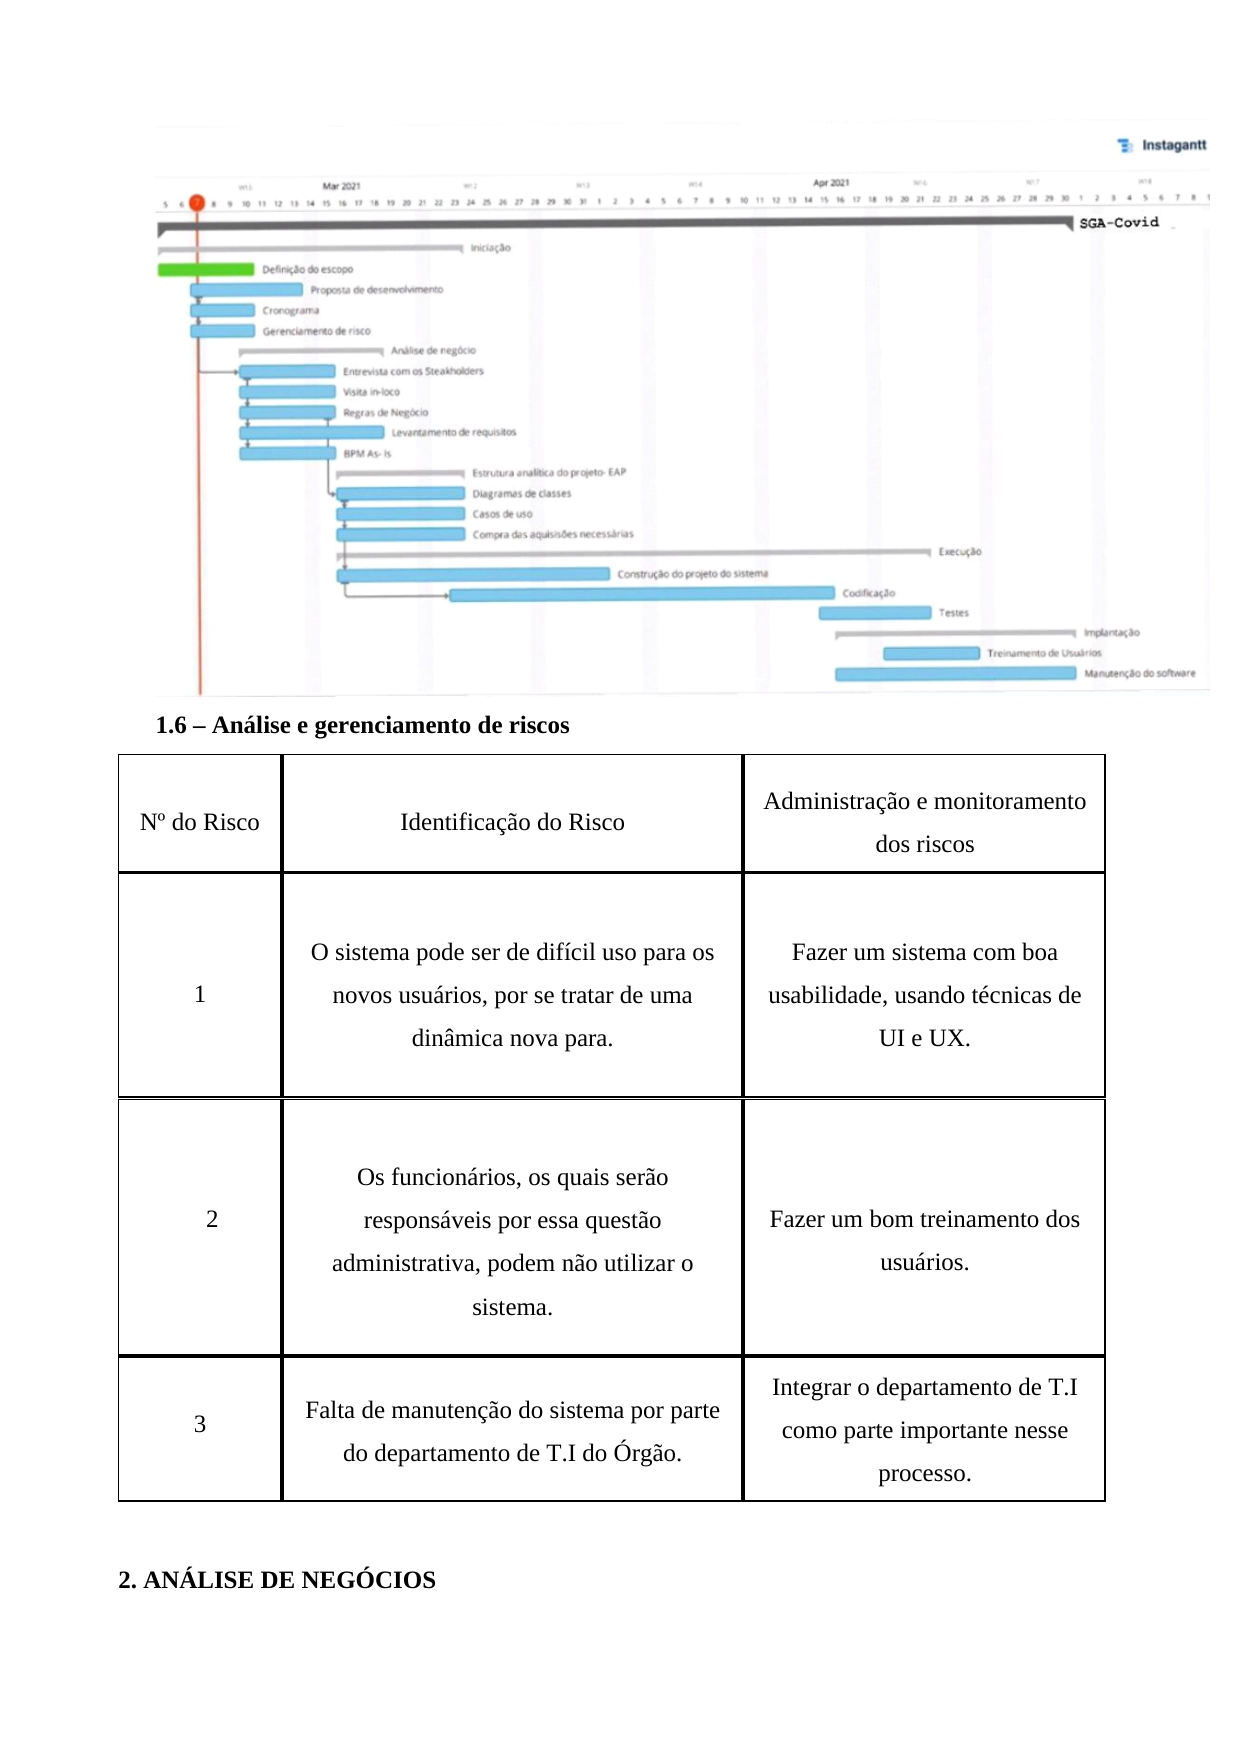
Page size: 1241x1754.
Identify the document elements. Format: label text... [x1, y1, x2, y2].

table_cell Os funcionários, os quais serão responsáveis por essa questão administrativa, podem não utilizar o sistema. [284, 1100, 741, 1354]
table_header Nº do Risco [119, 755, 280, 871]
table_cell Integrar o departamento de T.I como parte importante nesse processo. [745, 1358, 1104, 1500]
text 1.6 – Análise e gerenciamento de riscos [155, 697, 1122, 739]
table_cell 1 [119, 874, 280, 1096]
table_cell Fazer um sistema com boa usabilidade, usando técnicas de UI e UX. [745, 874, 1104, 1096]
table_cell Fazer um bom treinamento dos usuários. [745, 1100, 1104, 1354]
table_cell 3 [119, 1358, 280, 1500]
table_cell Falta de manutenção do sistema por parte do departamento de T.I do Órgão. [284, 1358, 741, 1500]
table_header Administração e monitoramento dos riscos [745, 755, 1104, 871]
table_cell O sistema pode ser de difícil uso para os novos usuários, por se tratar de uma dinâmica nova para. [284, 874, 741, 1096]
table_cell 2 [119, 1100, 280, 1354]
text 2. ANÁLISE DE NEGÓCIOS [118, 1565, 1122, 1594]
table_header Identificação do Risco [284, 755, 741, 871]
